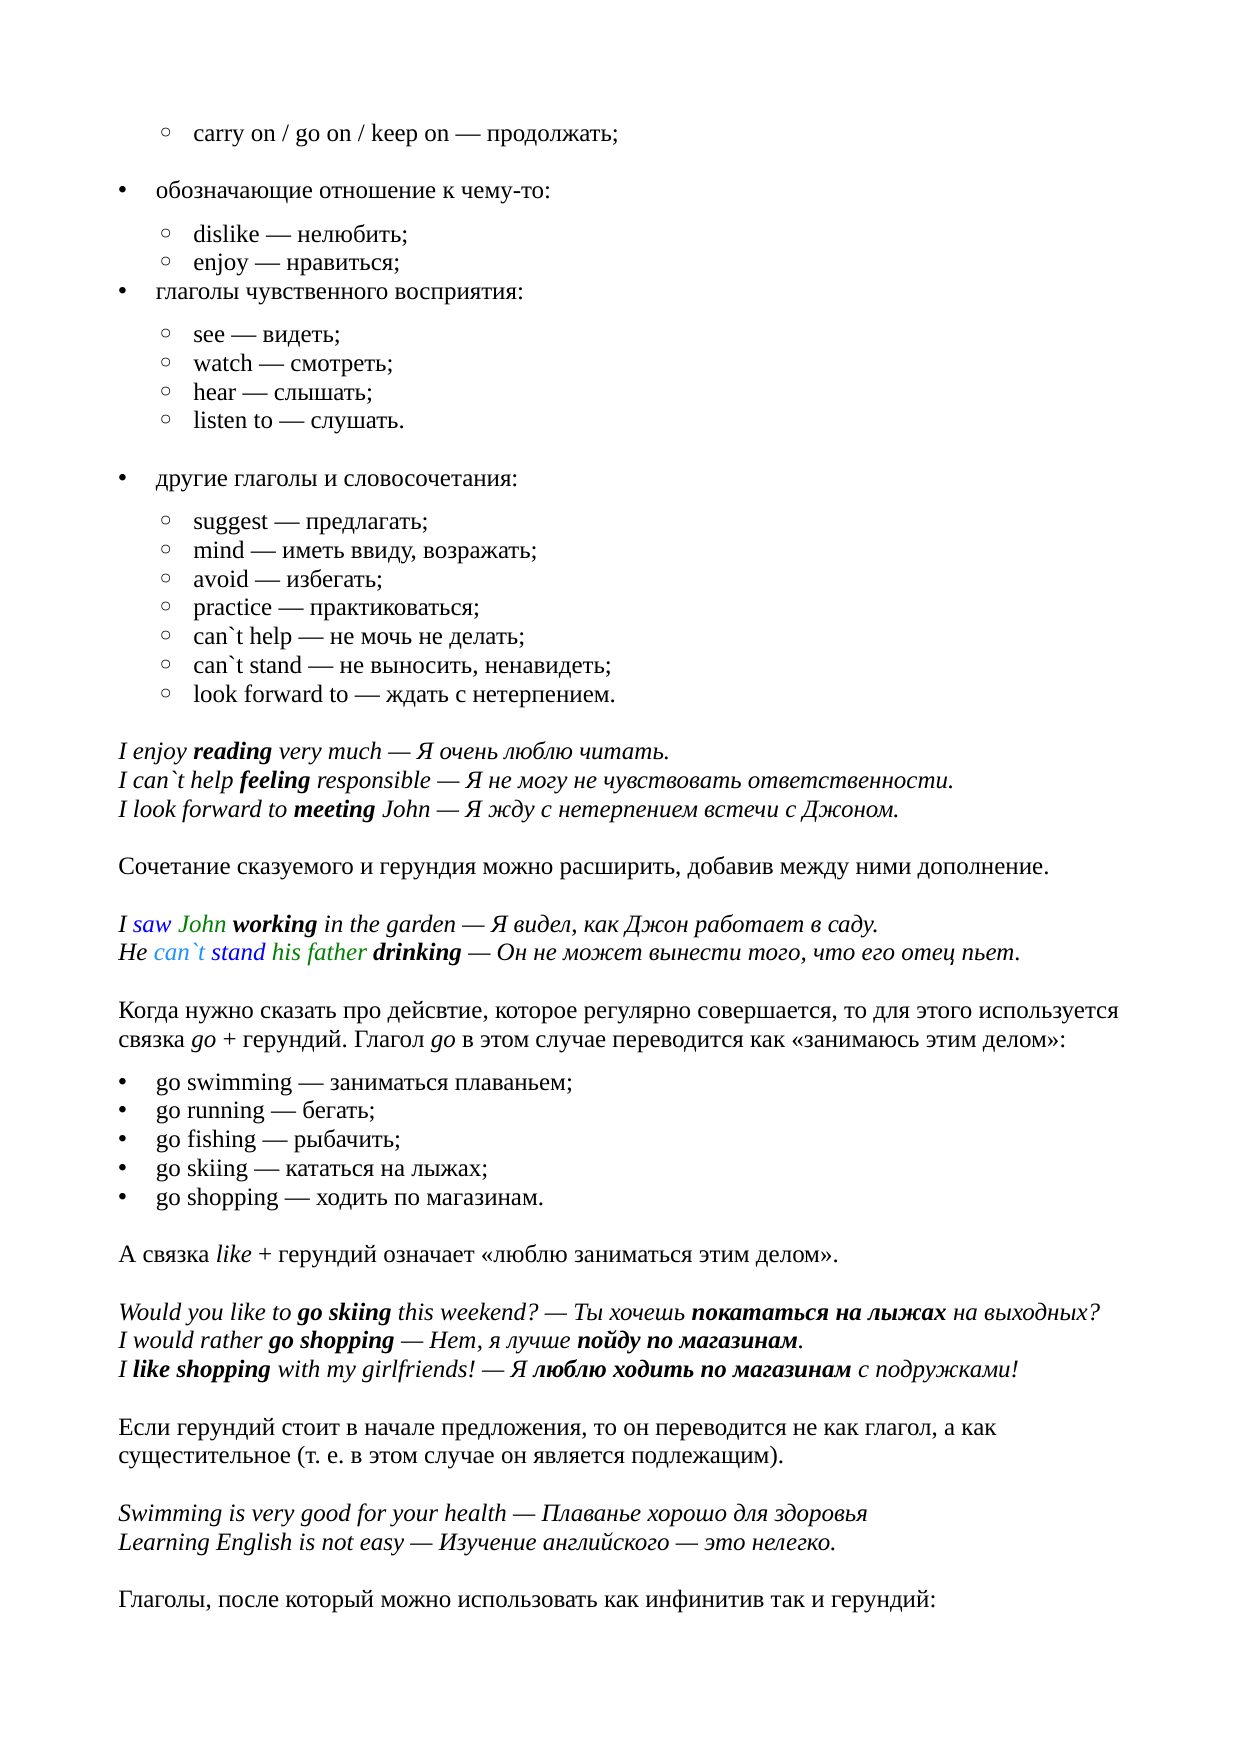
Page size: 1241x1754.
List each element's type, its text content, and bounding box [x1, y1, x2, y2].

list go running — бегать; [118, 1096, 1122, 1124]
list go fishing — рыбачить; [118, 1124, 1122, 1153]
text А связка like + герундий означает «люблю заниматься этим делом». [118, 1239, 1122, 1268]
text Would you like to go skiing this weekend? — Ты хочешь покататься на лыжах на выходных? [118, 1297, 1122, 1326]
text Swimming is very good for your health — Плаванье хорошо для здоровья [118, 1498, 1122, 1527]
text I saw John working in the garden — Я видел, как Джон работает в саду. [118, 909, 1122, 937]
list can`t stand — не выносить, ненавидеть; [156, 650, 1122, 679]
list обозначающие отношение к чему-то: [118, 176, 1122, 204]
list carry on / go on / keep on — продолжать; [156, 118, 1122, 147]
list hear — слышать; [156, 377, 1122, 406]
list другие глаголы и словосочетания: [118, 463, 1122, 492]
list practice — практиковаться; [156, 592, 1122, 621]
text Когда нужно сказать про дейсвтие, которое регулярно совершается, то для этого используется [118, 995, 1122, 1024]
text I look forward to meeting John — Я жду с нетерпением встечи с Джоном. [118, 794, 1122, 822]
list go swimming — заниматься плаваньем; [118, 1067, 1122, 1096]
text Глаголы, после который можно использовать как инфинитив так и герундий: [118, 1584, 1122, 1613]
list глаголы чувственного восприятия: [118, 276, 1122, 305]
text I can`t help feeling responsible — Я не могу не чувствовать ответственности. [118, 765, 1122, 794]
list look forward to — ждать с нетерпением. [156, 679, 1122, 707]
list enjoy — нравиться; [156, 247, 1122, 276]
text Learning English is not easy — Изучение английского — это нелегко. [118, 1527, 1122, 1556]
list avoid — избегать; [156, 564, 1122, 592]
text I would rather go shopping — Нет, я лучше пойду по магазинам. [118, 1326, 1122, 1354]
text Сочетание сказуемого и герундия можно расширить, добавив между ними дополнение. [118, 851, 1122, 880]
list go shopping — ходить по магазинам. [118, 1182, 1122, 1211]
text He can`t stand his father drinking — Он не может вынести того, что его отец пьет. [118, 937, 1122, 966]
list listen to — слушать. [156, 406, 1122, 434]
list can`t help — не мочь не делать; [156, 621, 1122, 650]
text I like shopping with my girlfriends! — Я люблю ходить по магазинам с подружками! [118, 1354, 1122, 1383]
list watch — смотреть; [156, 348, 1122, 377]
list see — видеть; [156, 319, 1122, 348]
text связка go + герундий. Глагол go в этом случае переводится как «занимаюсь этим делом»: [118, 1024, 1122, 1052]
text I enjoy reading very much — Я очень люблю читать. [118, 736, 1122, 765]
list dislike — нелюбить; [156, 219, 1122, 247]
list go skiing — кататься на лыжах; [118, 1153, 1122, 1182]
text Если герундий стоит в начале предложения, то он переводится не как глагол, а как сущестительное (т. е. в этом случае он является подлежащим). [118, 1412, 1122, 1469]
list suggest — предлагать; [156, 506, 1122, 535]
list mind — иметь ввиду, возражать; [156, 535, 1122, 564]
